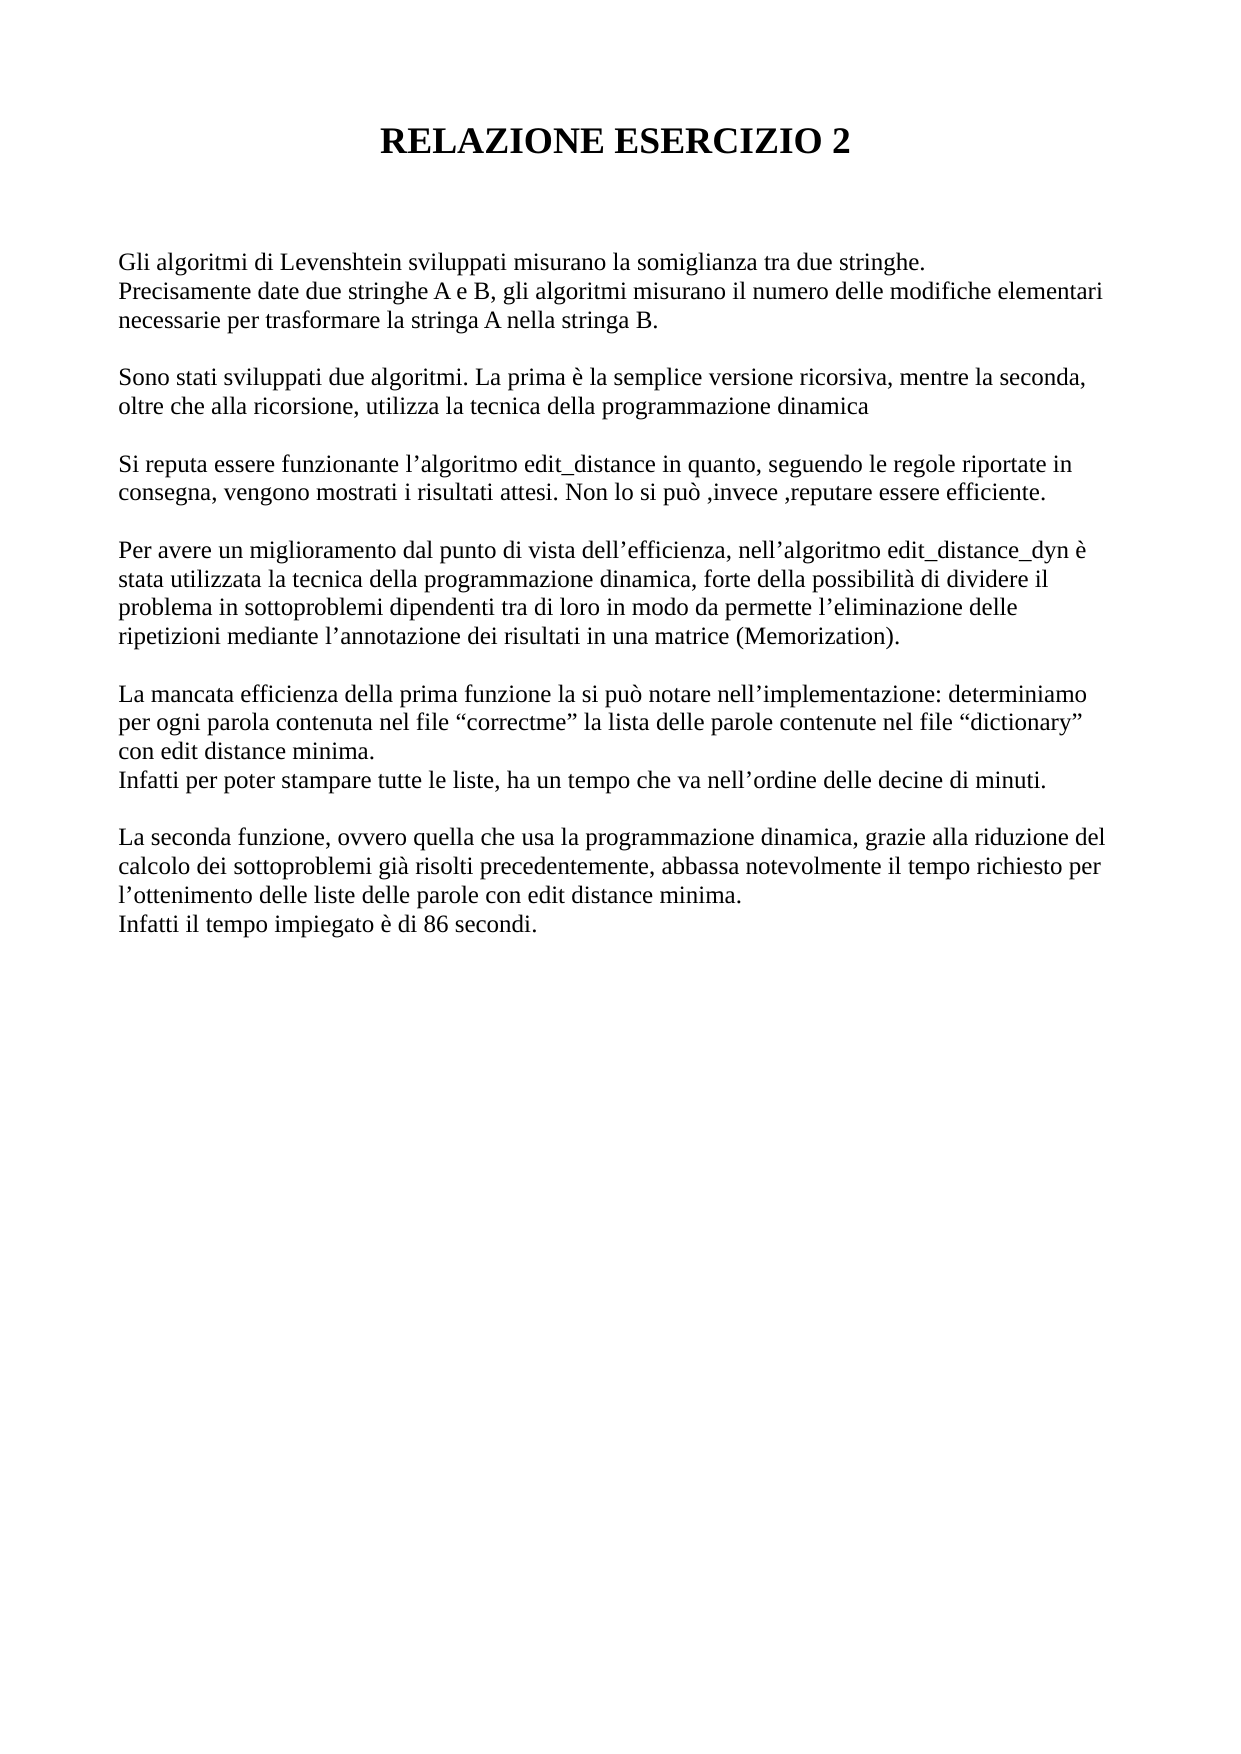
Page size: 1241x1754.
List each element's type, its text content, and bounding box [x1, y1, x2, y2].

text Si reputa essere funzionante l’algoritmo edit_distance in quanto, seguendo le regole riportate in consegna, vengono mostrati i risultati attesi. Non lo si può ,invece ,reputare essere efficiente. [118, 449, 1122, 506]
text Per avere un miglioramento dal punto di vista dell’efficienza, nell’algoritmo edit_distance_dyn è stata utilizzata la tecnica della programmazione dinamica, forte della possibilità di dividere il problema in sottoproblemi dipendenti tra di loro in modo da permette l’eliminazione delle ripetizioni mediante l’annotazione dei risultati in una matrice (Memorization). [118, 535, 1122, 650]
text Gli algoritmi di Levenshtein sviluppati misurano la somiglianza tra due stringhe. [118, 247, 1122, 276]
text Sono stati sviluppati due algoritmi. La prima è la semplice versione ricorsiva, mentre la seconda, oltre che alla ricorsione, utilizza la tecnica della programmazione dinamica [118, 362, 1122, 420]
text La seconda funzione, ovvero quella che usa la programmazione dinamica, grazie alla riduzione del calcolo dei sottoproblemi già risolti precedentemente, abbassa notevolmente il tempo richiesto per l’ottenimento delle liste delle parole con edit distance minima. [118, 822, 1122, 909]
text Infatti per poter stampare tutte le liste, ha un tempo che va nell’ordine delle decine di minuti. [118, 765, 1122, 794]
text Precisamente date due stringhe A e B, gli algoritmi misurano il numero delle modifiche elementari necessarie per trasformare la stringa A nella stringa B. [118, 276, 1122, 334]
text Infatti il tempo impiegato è di 86 secondi. [118, 909, 1122, 937]
text RELAZIONE ESERCIZIO 2 [118, 118, 1122, 161]
text La mancata efficienza della prima funzione la si può notare nell’implementazione: determiniamo per ogni parola contenuta nel file “correctme” la lista delle parole contenute nel file “dictionary” con edit distance minima. [118, 679, 1122, 765]
